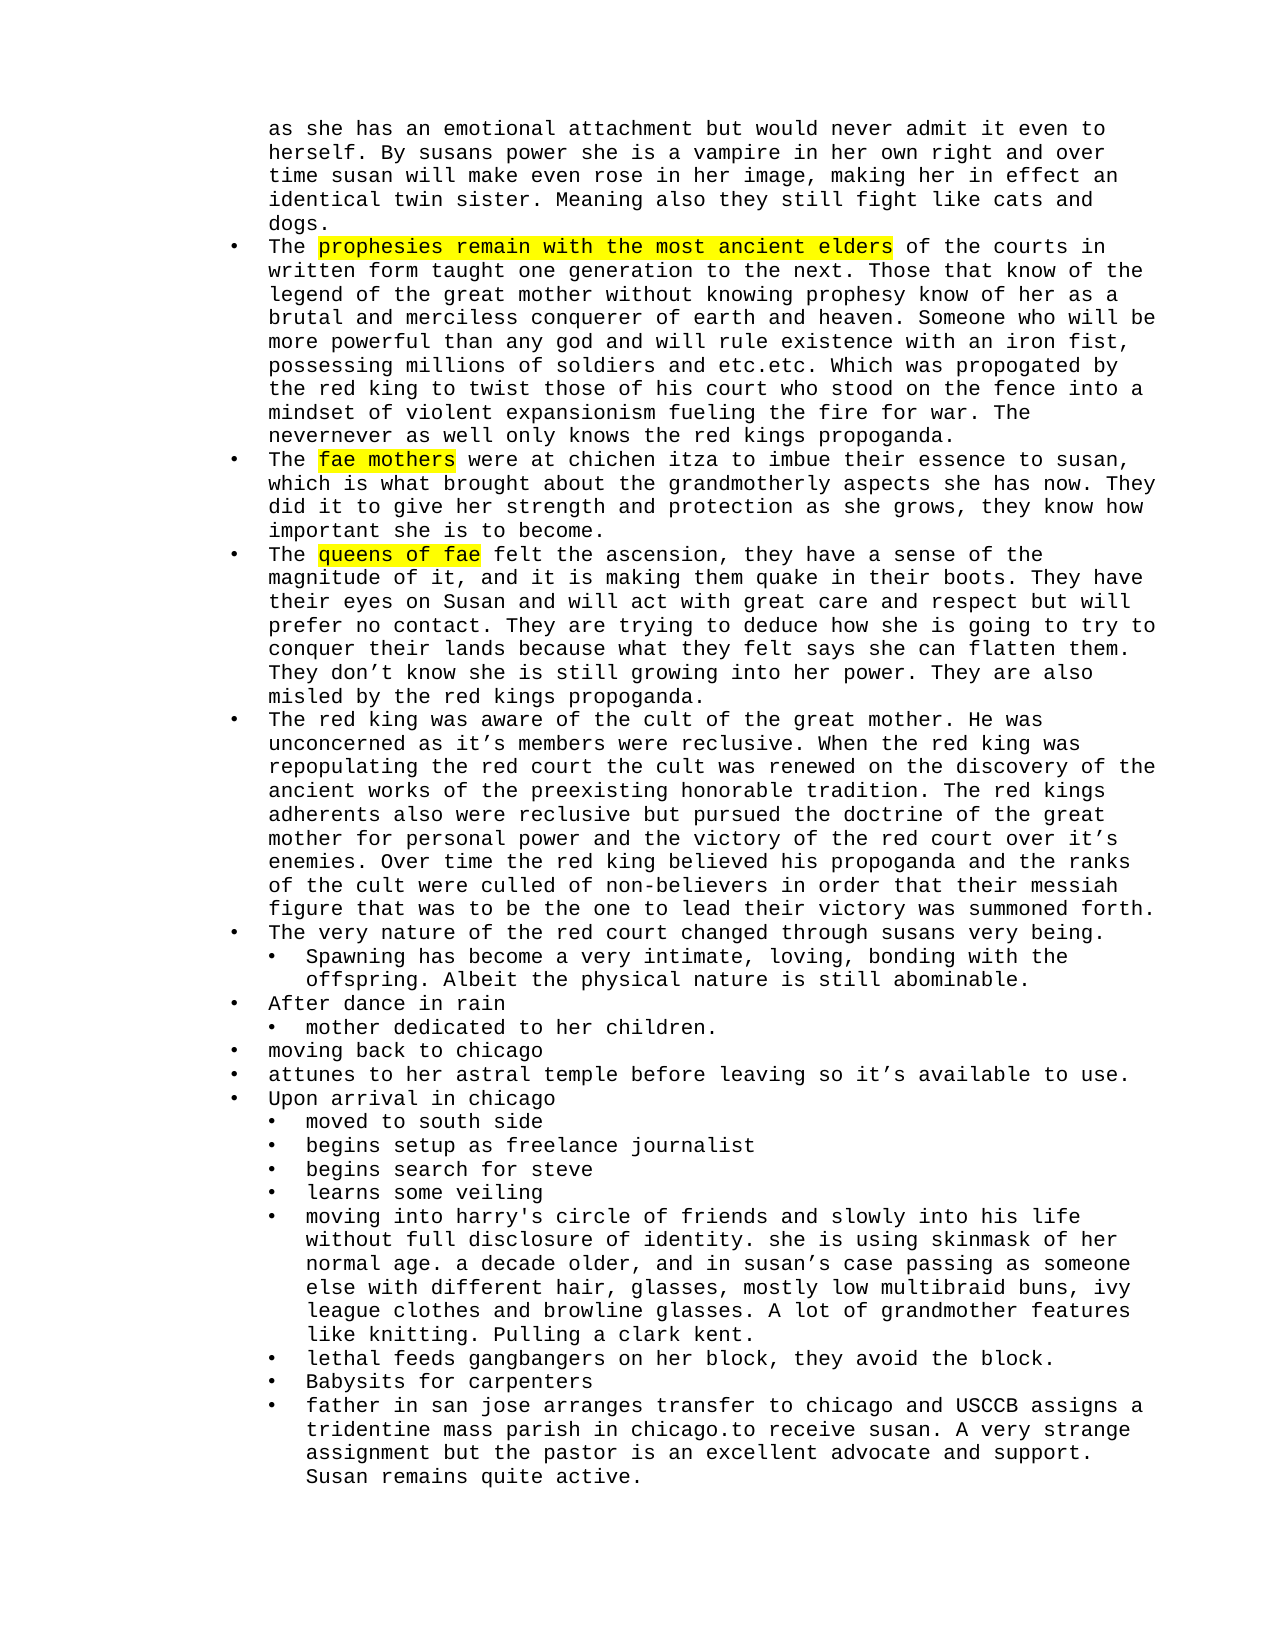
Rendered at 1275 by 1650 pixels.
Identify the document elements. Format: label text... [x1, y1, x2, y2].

list begins search for steve [268, 1158, 1157, 1182]
list The red king was aware of the cult of the great mother. He was unconcerned as it’s members were reclusive. When the red king was repopulating the red court the cult was renewed on the discovery of the ancient works of the preexisting honorable tradition. The red kings adherents also were reclusive but pursued the doctrine of the great mother for personal power and the victory of the red court over it’s enemies. Over time the red king believed his propoganda and the ranks of the cult were culled of non-believers in order that their messiah figure that was to be the one to lead their victory was summoned forth. [231, 709, 1157, 922]
list attunes to her astral temple before leaving so it’s available to use. [231, 1064, 1157, 1088]
list moving back to chicago [231, 1040, 1157, 1064]
list mother dedicated to her children. [268, 1017, 1157, 1040]
list learns some veiling [268, 1182, 1157, 1206]
list father in san jose arranges transfer to chicago and USCCB assigns a tridentine mass parish in chicago.to receive susan. A very strange assignment but the pastor is an excellent advocate and support. Susan remains quite active. [268, 1395, 1157, 1489]
list Upon arrival in chicago [231, 1088, 1157, 1111]
list as she has an emotional attachment but would never admit it even to herself. By susans power she is a vampire in her own right and over time susan will make even rose in her image, making her in effect an identical twin sister. Meaning also they still fight like cats and dogs. [231, 118, 1157, 236]
list The prophesies remain with the most ancient elders of the courts in written form taught one generation to the next. Those that know of the legend of the great mother without knowing prophesy know of her as a brutal and merciless conquerer of earth and heaven. Someone who will be more powerful than any god and will rule existence with an iron fist, possessing millions of soldiers and etc.etc. Which was propogated by the red king to twist those of his court who stood on the fence into a mindset of violent expansionism fueling the fire for war. The nevernever as well only knows the red kings propoganda. [231, 236, 1157, 449]
list Babysits for carpenters [268, 1371, 1157, 1395]
list After dance in rain [231, 993, 1157, 1017]
list lethal feeds gangbangers on her block, they avoid the block. [268, 1348, 1157, 1371]
list moved to south side [268, 1111, 1157, 1135]
list Spawning has become a very intimate, loving, bonding with the offspring. Albeit the physical nature is still abominable. [268, 946, 1157, 993]
list moving into harry's circle of friends and slowly into his life without full disclosure of identity. she is using skinmask of her normal age. a decade older, and in susan’s case passing as someone else with different hair, glasses, mostly low multibraid buns, ivy league clothes and browline glasses. A lot of grandmother features like knitting. Pulling a clark kent. [268, 1206, 1157, 1348]
list begins setup as freelance journalist [268, 1135, 1157, 1158]
list The queens of fae felt the ascension, they have a sense of the magnitude of it, and it is making them quake in their boots. They have their eyes on Susan and will act with great care and respect but will prefer no contact. They are trying to deduce how she is going to try to conquer their lands because what they felt says she can flatten them. They don’t know she is still growing into her power. They are also misled by the red kings propoganda. [231, 544, 1157, 709]
list The very nature of the red court changed through susans very being. [231, 922, 1157, 946]
list The fae mothers were at chichen itza to imbue their essence to susan, which is what brought about the grandmotherly aspects she has now. They did it to give her strength and protection as she grows, they know how important she is to become. [231, 449, 1157, 544]
